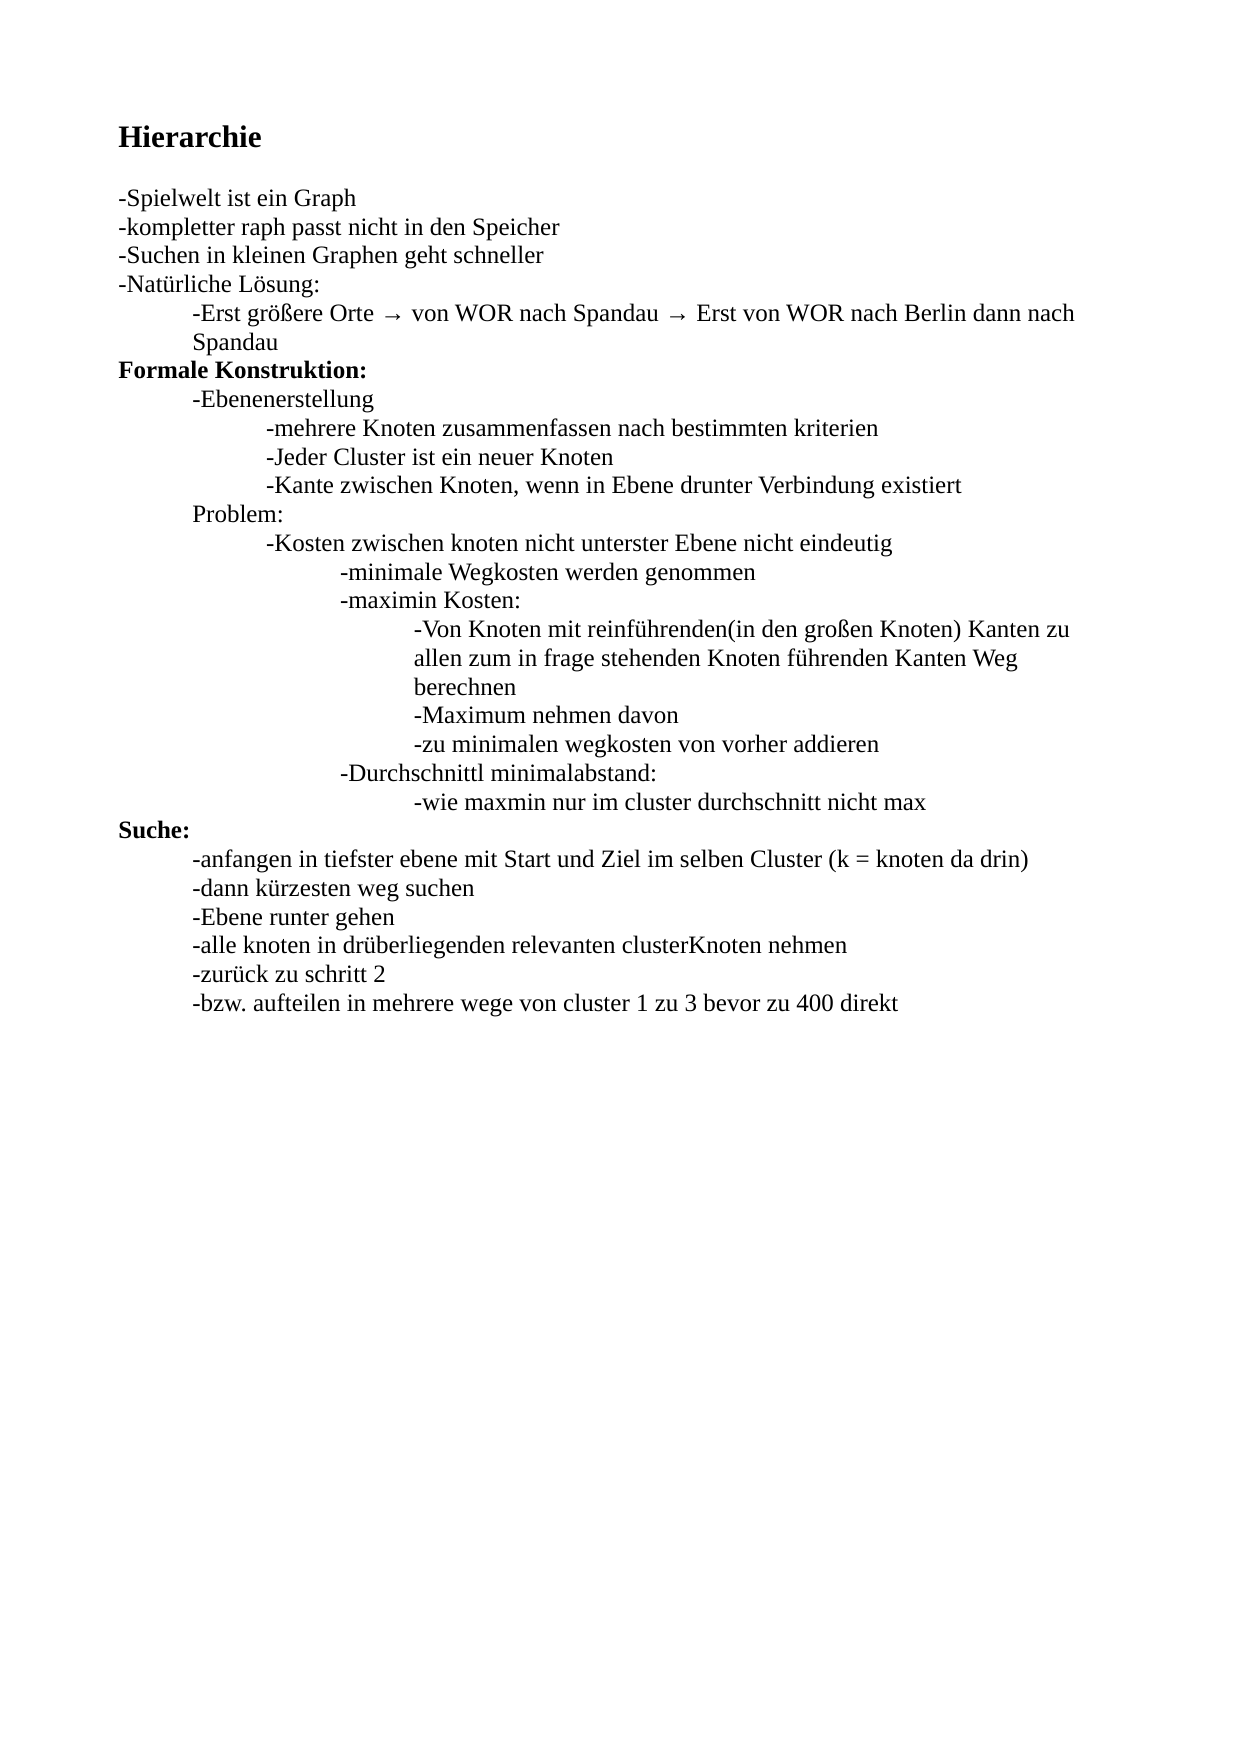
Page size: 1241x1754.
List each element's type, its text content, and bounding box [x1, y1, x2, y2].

text -Von Knoten mit reinführenden(in den großen Knoten) Kanten zu allen zum in frage stehenden Knoten führenden Kanten Weg berechnen [118, 614, 1122, 700]
text -Suchen in kleinen Graphen geht schneller [118, 240, 1122, 269]
text -Durchschnittl minimalabstand: [118, 758, 1122, 787]
text -kompletter raph passt nicht in den Speicher [118, 212, 1122, 240]
text -dann kürzesten weg suchen [118, 873, 1122, 902]
text -Kosten zwischen knoten nicht unterster Ebene nicht eindeutig [118, 528, 1122, 557]
text -maximin Kosten: [118, 585, 1122, 614]
text -alle knoten in drüberliegenden relevanten clusterKnoten nehmen [118, 930, 1122, 959]
text Formale Konstruktion: [118, 355, 1122, 384]
text -Kante zwischen Knoten, wenn in Ebene drunter Verbindung existiert [118, 470, 1122, 499]
text Hierarchie [118, 118, 1122, 154]
text -Erst größere Orte → von WOR nach Spandau → Erst von WOR nach Berlin dann nach Spandau [118, 298, 1122, 355]
text -zu minimalen wegkosten von vorher addieren [118, 729, 1122, 758]
text Suche: [118, 815, 1122, 844]
text -wie maxmin nur im cluster durchschnitt nicht max [118, 787, 1122, 815]
text -zurück zu schritt 2 [118, 959, 1122, 988]
text -mehrere Knoten zusammenfassen nach bestimmten kriterien [118, 413, 1122, 442]
text -Natürliche Lösung: [118, 269, 1122, 298]
text -anfangen in tiefster ebene mit Start und Ziel im selben Cluster (k = knoten da drin) [118, 844, 1122, 873]
text -Spielwelt ist ein Graph [118, 183, 1122, 212]
text -minimale Wegkosten werden genommen [118, 557, 1122, 585]
text -Maximum nehmen davon [118, 700, 1122, 729]
text Problem: [118, 499, 1122, 528]
text -Ebenenerstellung [118, 384, 1122, 413]
text -Ebene runter gehen [118, 902, 1122, 930]
text -Jeder Cluster ist ein neuer Knoten [118, 442, 1122, 470]
text -bzw. aufteilen in mehrere wege von cluster 1 zu 3 bevor zu 400 direkt [118, 988, 1122, 1017]
